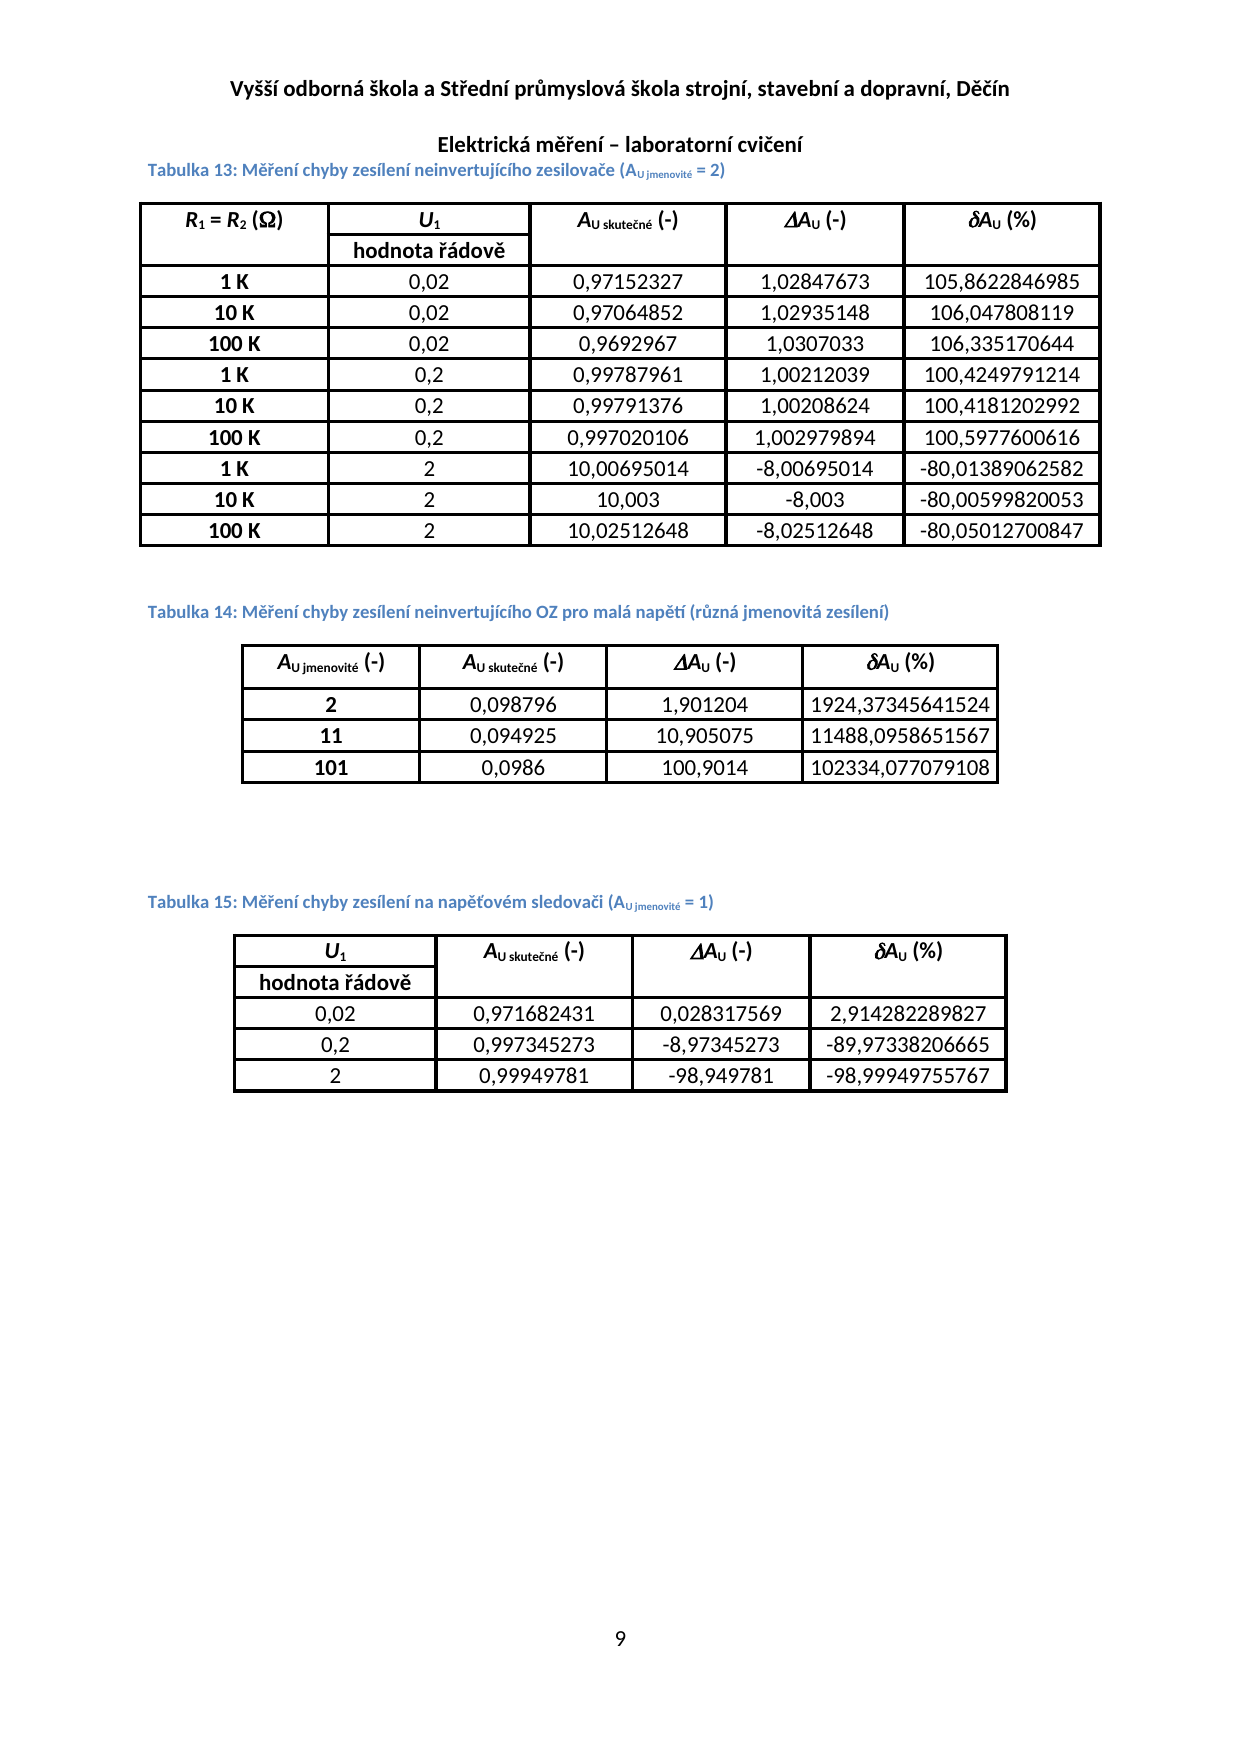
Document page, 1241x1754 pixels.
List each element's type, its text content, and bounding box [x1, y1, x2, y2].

table_cell 0,99791376 [532, 392, 724, 419]
table_cell hodnota řádově [330, 236, 528, 264]
table_cell 0,99949781 [438, 1061, 631, 1089]
table_header AU (%) [812, 937, 1004, 996]
table_cell -80,05012700847 [906, 516, 1098, 544]
table_cell 101 [244, 753, 418, 781]
table_cell 0,97064852 [532, 298, 724, 326]
table_cell 2 [330, 485, 528, 513]
table_cell -8,02512648 [728, 516, 902, 544]
table_cell 102334,077079108 [804, 753, 996, 781]
text Tabulka 14: Měření chyby zesílení neinvertujícího OZ pro malá napětí (různá jmenovitá zesílení) [148, 600, 1093, 623]
table_cell -98,99949755767 [812, 1061, 1004, 1089]
table_cell -89,97338206665 [812, 1030, 1004, 1058]
table_cell 1,02847673 [728, 267, 902, 295]
table_cell 105,8622846985 [906, 267, 1098, 295]
table_cell 0,02 [330, 298, 528, 326]
table_cell 100,4181202992 [906, 392, 1098, 419]
table_cell 2 [330, 516, 528, 544]
text Tabulka 15: Měření chyby zesílení na napěťovém sledovači (AU jmenovité = 1) [148, 890, 1093, 913]
table_cell 0,0986 [421, 753, 605, 781]
table_header AU (-) [728, 205, 902, 264]
text Tabulka 13: Měření chyby zesílení neinvertujícího zesilovače (AU jmenovité = 2) [148, 158, 1093, 181]
table_cell 0,9692967 [532, 329, 724, 357]
table_cell 1,00208624 [728, 392, 902, 419]
table_cell -80,00599820053 [906, 485, 1098, 513]
table_header AU (-) [608, 647, 801, 687]
table_header U1 [236, 937, 434, 965]
table_cell 2 [244, 690, 418, 718]
table_cell 10 K [142, 485, 327, 513]
table_cell -80,01389062582 [906, 454, 1098, 482]
table_cell 0,2 [330, 360, 528, 388]
table_cell 1,901204 [608, 690, 801, 718]
table_cell 0,2 [330, 392, 528, 419]
table_cell 0,028317569 [634, 999, 808, 1027]
table_header AU jmenovité (-) [244, 647, 418, 687]
table_cell 10,905075 [608, 721, 801, 749]
table_cell 0,97152327 [532, 267, 724, 295]
table_cell 10 K [142, 392, 327, 419]
table_cell 100 K [142, 329, 327, 357]
table_cell 0,99787961 [532, 360, 724, 388]
table_cell 11488,0958651567 [804, 721, 996, 749]
table_cell 0,094925 [421, 721, 605, 749]
table_cell -8,97345273 [634, 1030, 808, 1058]
table_cell 0,997345273 [438, 1030, 631, 1058]
table_cell 2 [236, 1061, 434, 1089]
table_cell 10 K [142, 298, 327, 326]
table_header AU skutečné (-) [421, 647, 605, 687]
table_cell 100 K [142, 516, 327, 544]
table_cell -98,949781 [634, 1061, 808, 1089]
table_cell 0,2 [236, 1030, 434, 1058]
table_cell 10,02512648 [532, 516, 724, 544]
table_cell 10,003 [532, 485, 724, 513]
table_cell 0,098796 [421, 690, 605, 718]
table_cell 100,9014 [608, 753, 801, 781]
table_cell 1 K [142, 360, 327, 388]
table_cell 2 [330, 454, 528, 482]
table_cell 1,0307033 [728, 329, 902, 357]
table_header AU skutečné (-) [532, 205, 724, 264]
table_cell 0,997020106 [532, 423, 724, 451]
table_header AU (-) [634, 937, 808, 996]
table_cell 1924,37345641524 [804, 690, 996, 718]
table_cell 106,047808119 [906, 298, 1098, 326]
table_cell 0,02 [330, 267, 528, 295]
table_cell 1,02935148 [728, 298, 902, 326]
table_header R1 = R2 () [142, 205, 327, 264]
table_header U1 [330, 205, 528, 233]
table_header AU skutečné (-) [438, 937, 631, 996]
table_cell -8,00695014 [728, 454, 902, 482]
table_cell 10,00695014 [532, 454, 724, 482]
table_cell 100,5977600616 [906, 423, 1098, 451]
table_cell -8,003 [728, 485, 902, 513]
table_cell 0,2 [330, 423, 528, 451]
table_cell 106,335170644 [906, 329, 1098, 357]
table_cell 0,02 [330, 329, 528, 357]
table_cell 1,002979894 [728, 423, 902, 451]
table_cell 2,914282289827 [812, 999, 1004, 1027]
table_header AU (%) [906, 205, 1098, 264]
table_cell 0,971682431 [438, 999, 631, 1027]
table_cell hodnota řádově [236, 968, 434, 996]
table_cell 0,02 [236, 999, 434, 1027]
table_cell 1 K [142, 267, 327, 295]
table_header AU (%) [804, 647, 996, 687]
table_cell 11 [244, 721, 418, 749]
table_cell 100 K [142, 423, 327, 451]
table_cell 1 K [142, 454, 327, 482]
table_cell 1,00212039 [728, 360, 902, 388]
table_cell 100,4249791214 [906, 360, 1098, 388]
